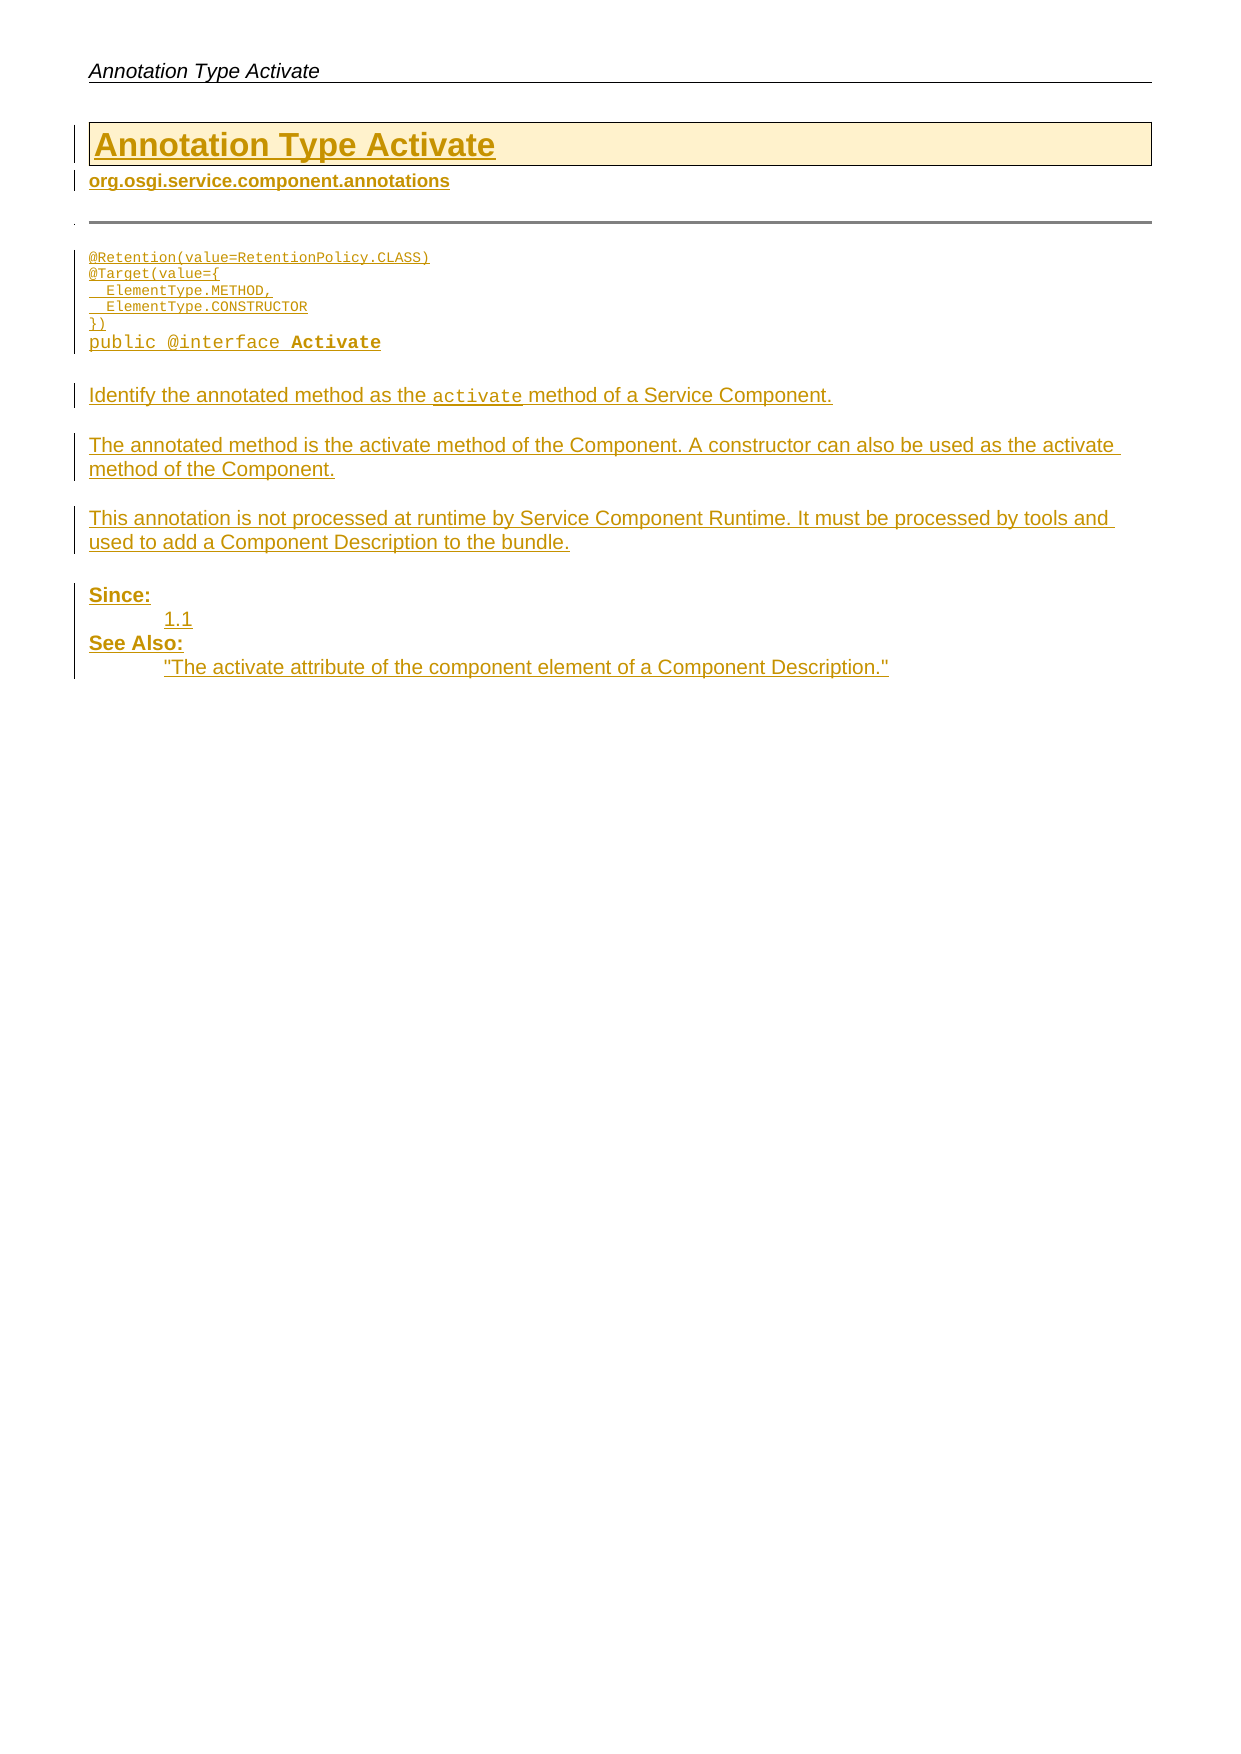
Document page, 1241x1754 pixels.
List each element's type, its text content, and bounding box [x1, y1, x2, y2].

text See Also: [88, 631, 1152, 655]
text This annotation is not processed at runtime by Service Component Runtime. It must be processed by tools and used to add a Component Description to the bundle. [88, 506, 1152, 554]
text Since: [88, 583, 1152, 607]
text "The activate attribute of the component element of a Component Description." [163, 655, 1152, 679]
text @Retention(value=RetentionPolicy.CLASS) @Target(value={ ElementType.METHOD, ElementType.CONSTRUCTOR }) public @interface Activate [88, 250, 1152, 354]
text 1.1 [163, 607, 1152, 631]
subtitle Annotation Type Activate [90, 123, 1151, 165]
text org.osgi.service.component.annotations [88, 170, 1152, 191]
text Identify the annotated method as the activate method of a Service Component. [88, 383, 1152, 408]
text The annotated method is the activate method of the Component. A constructor can also be used as the activate method of the Component. [88, 433, 1152, 481]
